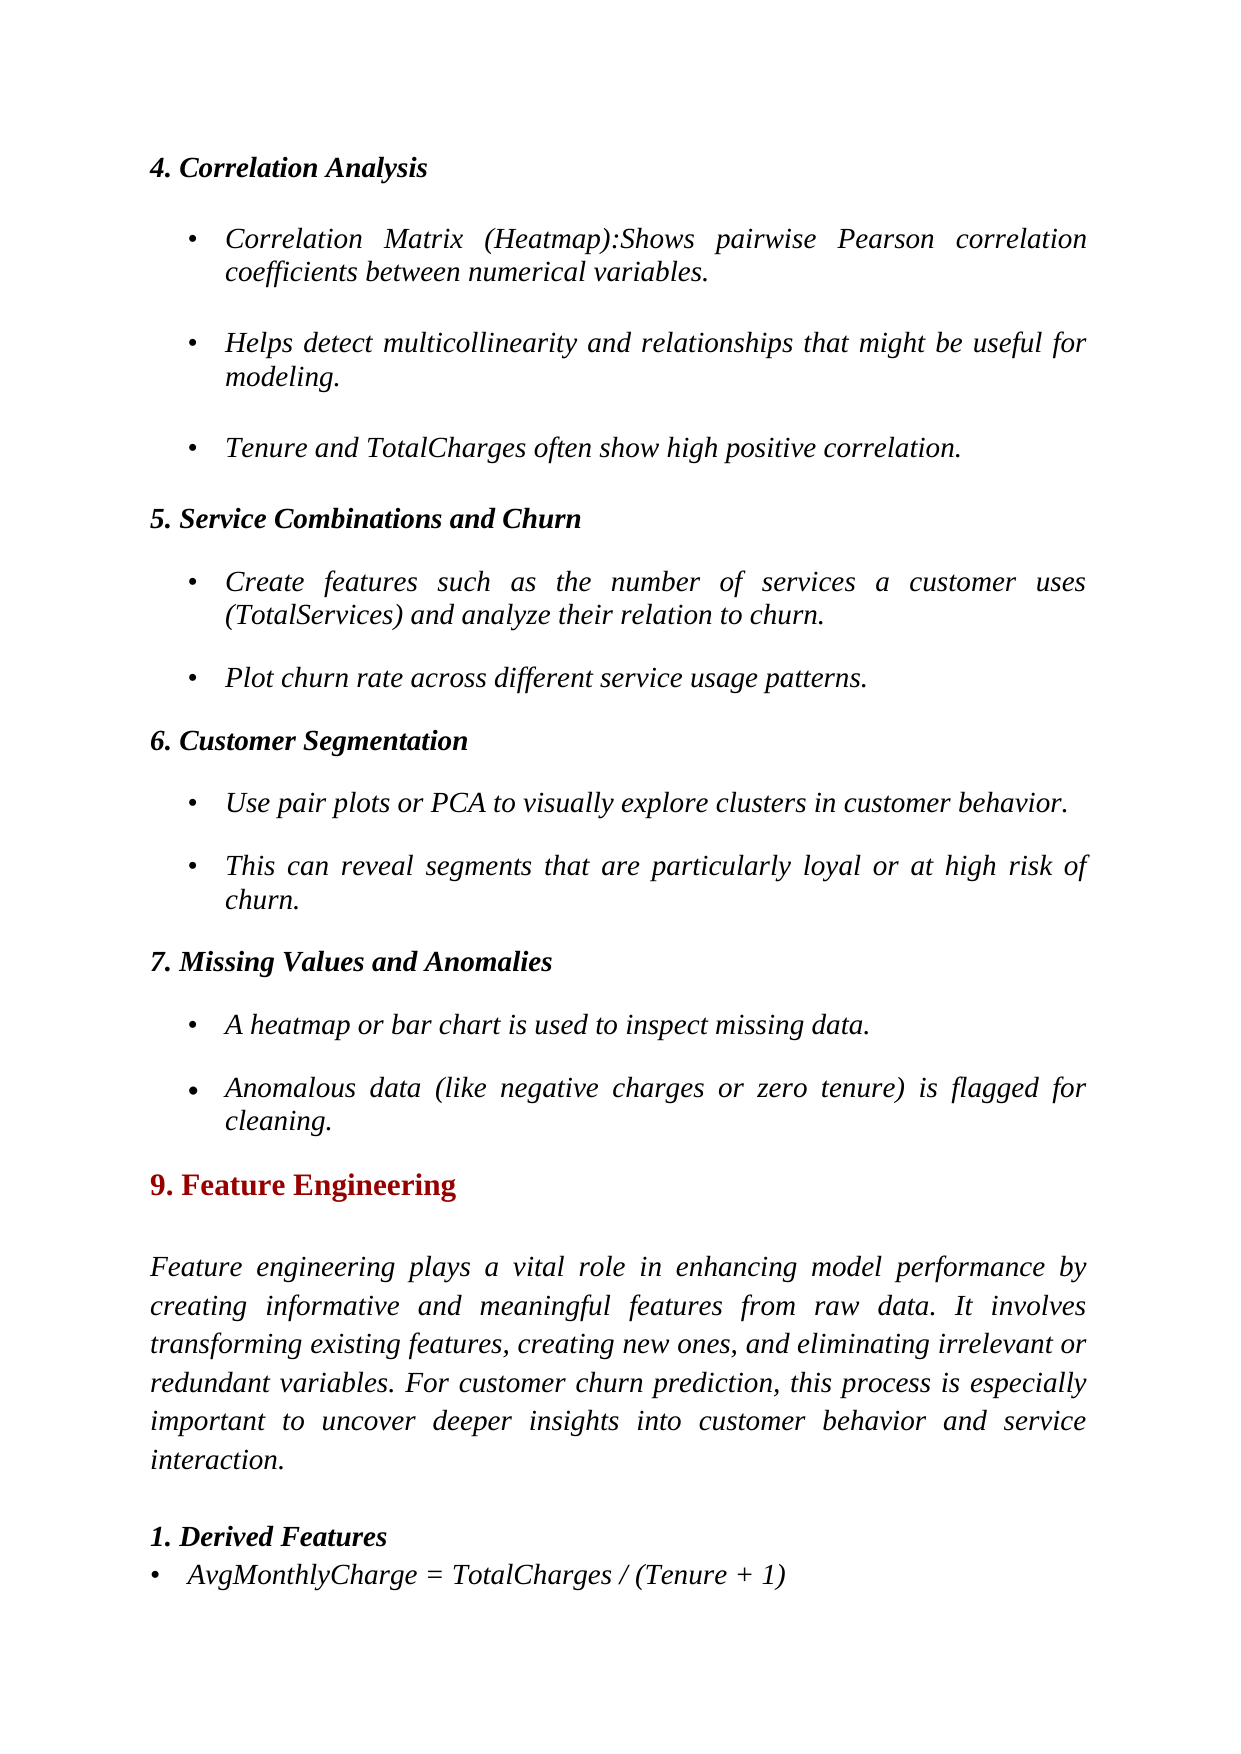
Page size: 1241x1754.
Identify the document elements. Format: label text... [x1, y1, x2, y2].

list This can reveal segments that are particularly loyal or at high risk of churn. [187, 848, 1090, 915]
text 5. Service Combinations and Churn [150, 501, 1090, 535]
text 6. Customer Segmentation [150, 723, 1090, 756]
text 4. Correlation Analysis [150, 150, 1090, 183]
list Plot churn rate across different service usage patterns. [187, 660, 1090, 694]
list Anomalous data (like negative charges or zero tenure) is flagged for cleaning. [187, 1070, 1090, 1137]
list A heatmap or bar chart is used to inspect missing data. [187, 1007, 1090, 1041]
list Create features such as the number of services a customer uses (TotalServices) and analyze their relation to churn. [187, 564, 1090, 631]
list Correlation Matrix (Heatmap):Shows pairwise Pearson correlation coefficients between numerical variables. [187, 221, 1090, 288]
list Helps detect multicollinearity and relationships that might be useful for modeling. [187, 326, 1090, 393]
text 1. Derived Features [150, 1519, 1090, 1552]
text Feature engineering plays a vital role in enhancing model performance by creating informative and meaningful features from raw data. It involves transforming existing features, creating new ones, and eliminating irrelevant or redundant variables. For customer churn prediction, this process is especially important to uncover deeper insights into customer behavior and service interaction. [150, 1249, 1090, 1475]
list AvgMonthlyCharge = TotalCharges / (Tenure + 1) [150, 1557, 1090, 1591]
list Use pair plots or PCA to visually explore clusters in customer behavior. [187, 786, 1090, 819]
list Tenure and TotalCharges often show high positive correlation. [187, 430, 1090, 464]
text 7. Missing Values and Anomalies [150, 944, 1090, 978]
text 9. Feature Engineering [150, 1166, 1090, 1202]
